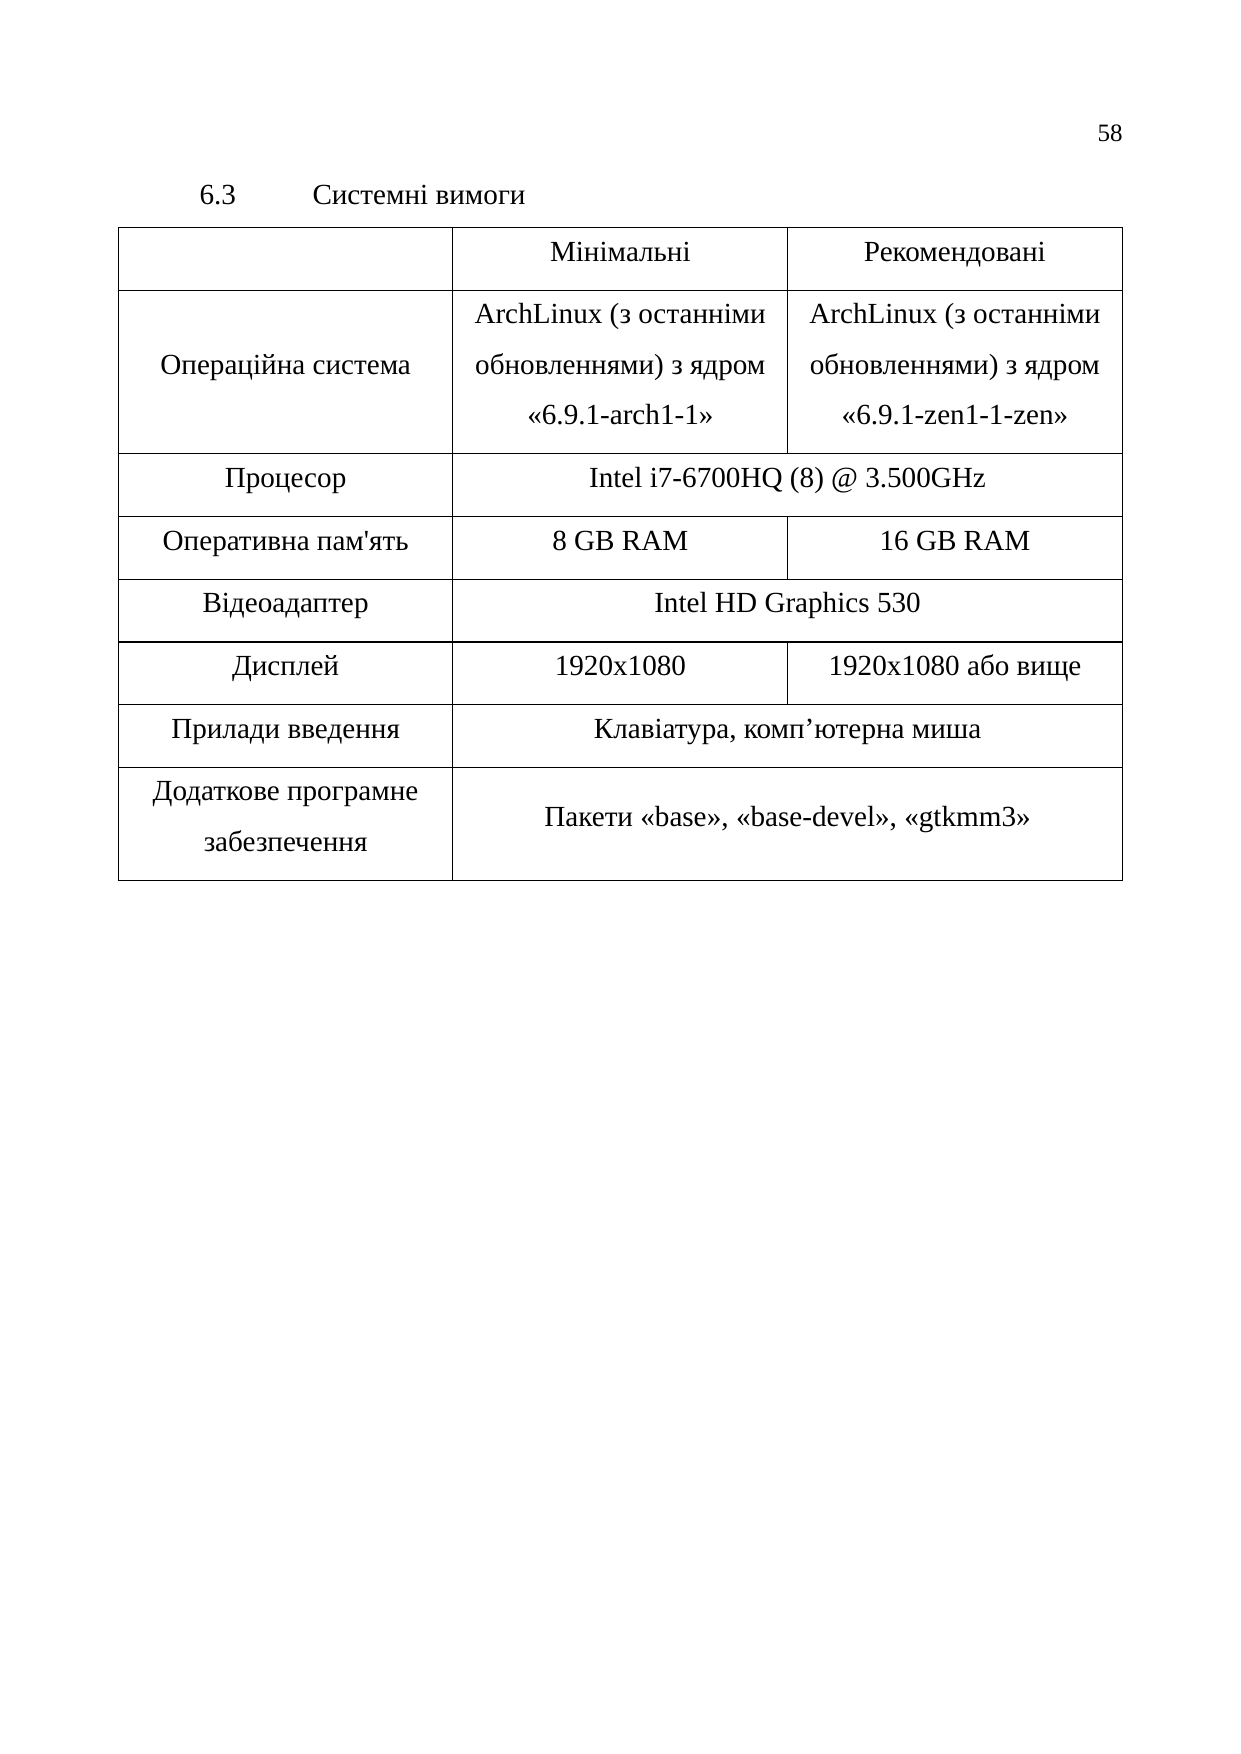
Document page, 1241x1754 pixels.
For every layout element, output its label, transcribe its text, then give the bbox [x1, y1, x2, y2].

table_header [119, 228, 452, 290]
table_cell 1920x1080 або вище [788, 643, 1122, 704]
table_cell Операційна система [119, 291, 452, 453]
table_cell ArchLinux (з останніми обновленнями) з ядром «6.9.1-arch1-1» [453, 291, 787, 453]
subtitle Системні вимоги [192, 177, 1122, 210]
table_cell 1920x1080 [453, 643, 787, 704]
table_header Мінімальні [453, 228, 787, 290]
table_cell Відеоадаптер [119, 580, 452, 641]
table_cell Intel HD Graphics 530 [453, 580, 1122, 641]
table_cell Додаткове програмне забезпечення [119, 768, 452, 880]
table_cell Прилади введення [119, 705, 452, 767]
table_cell Пакети «base», «base-devel», «gtkmm3» [453, 768, 1122, 880]
table_cell 8 GB RAM [453, 517, 787, 579]
table_cell Клавіатура, комп’ютерна миша [453, 705, 1122, 767]
table_header Рекомендовані [788, 228, 1122, 290]
table_cell ArchLinux (з останніми обновленнями) з ядром «6.9.1-zen1-1-zen» [788, 291, 1122, 453]
table_cell Дисплей [119, 643, 452, 704]
table_cell Оперативна пам'ять [119, 517, 452, 579]
table_cell Intel i7-6700HQ (8) @ 3.500GHz [453, 454, 1122, 516]
table_cell Процесор [119, 454, 452, 516]
table_cell 16 GB RAM [788, 517, 1122, 579]
